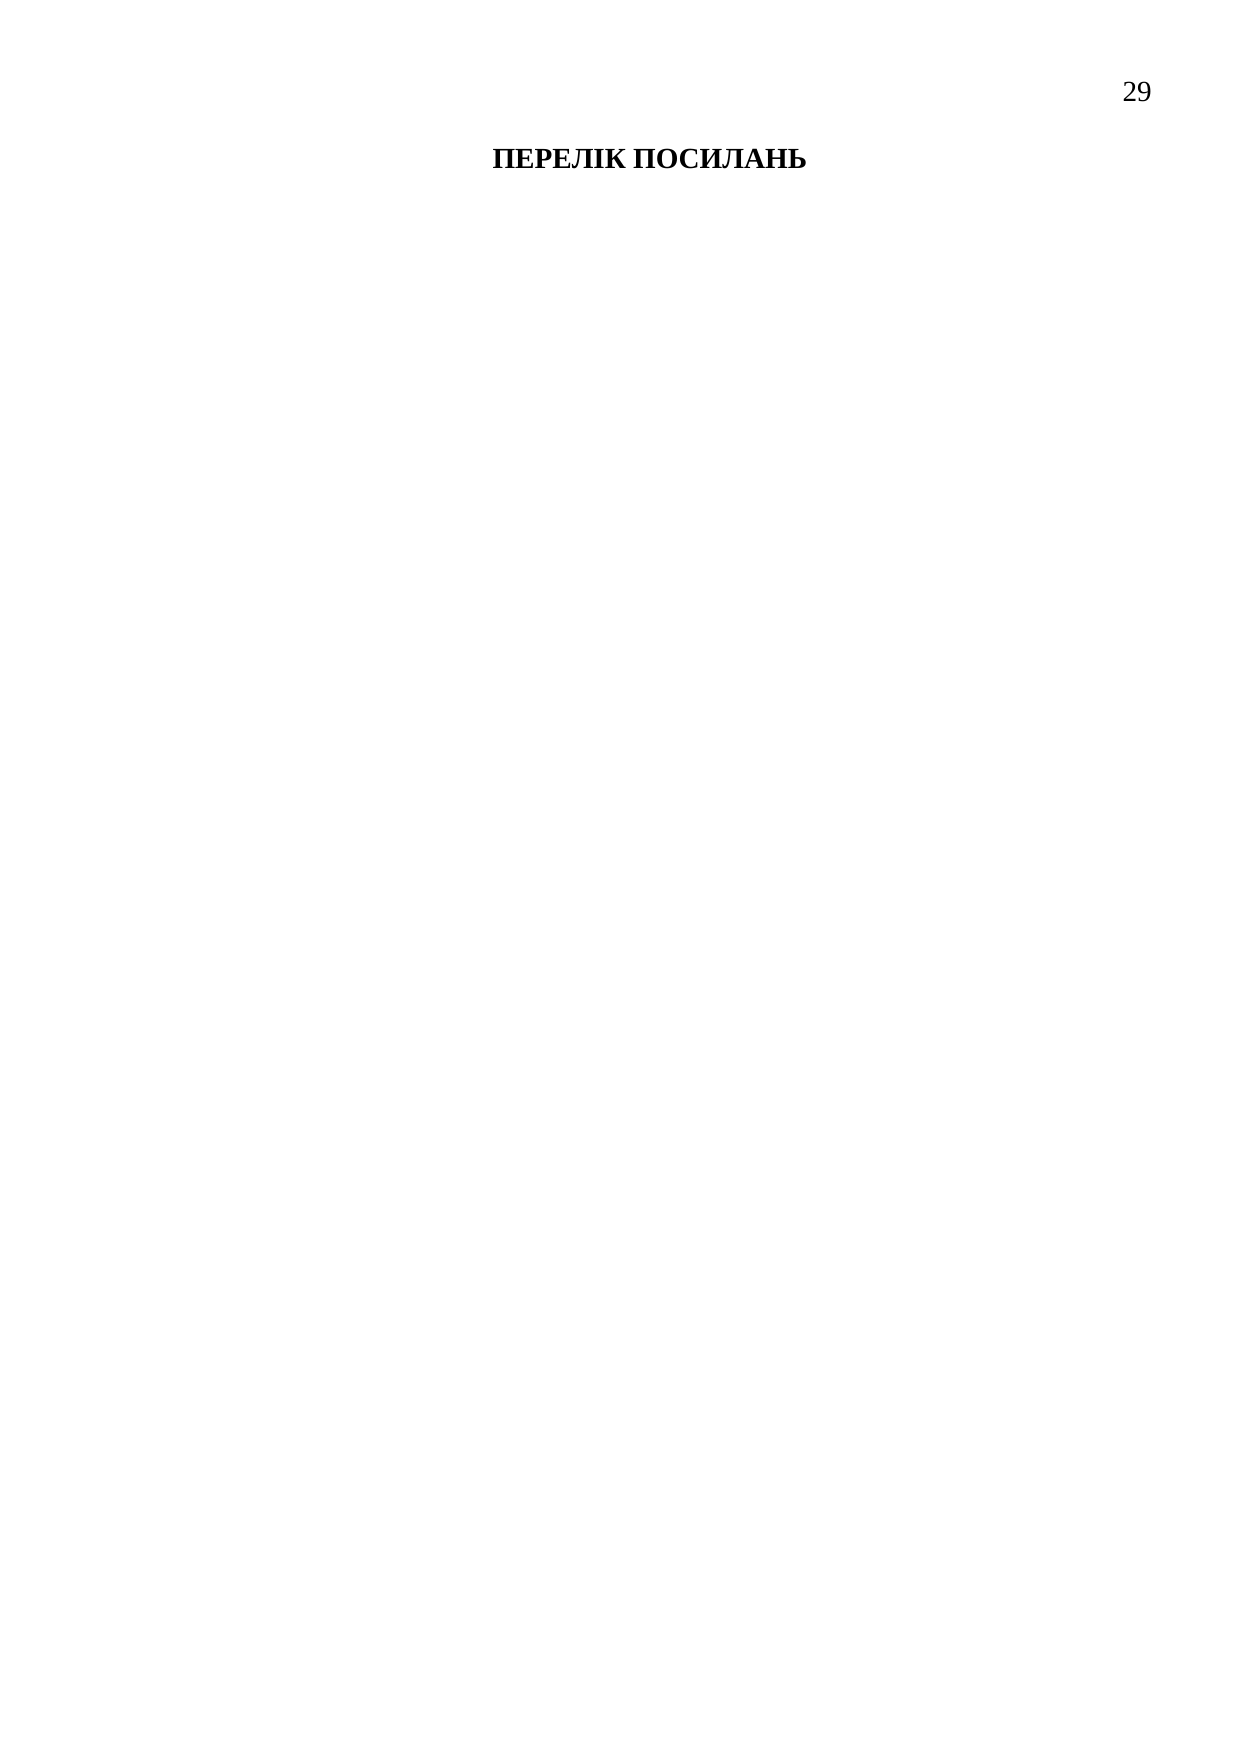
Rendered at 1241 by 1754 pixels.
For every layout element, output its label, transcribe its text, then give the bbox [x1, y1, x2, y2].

subtitle Перелік посилань [148, 141, 1152, 174]
